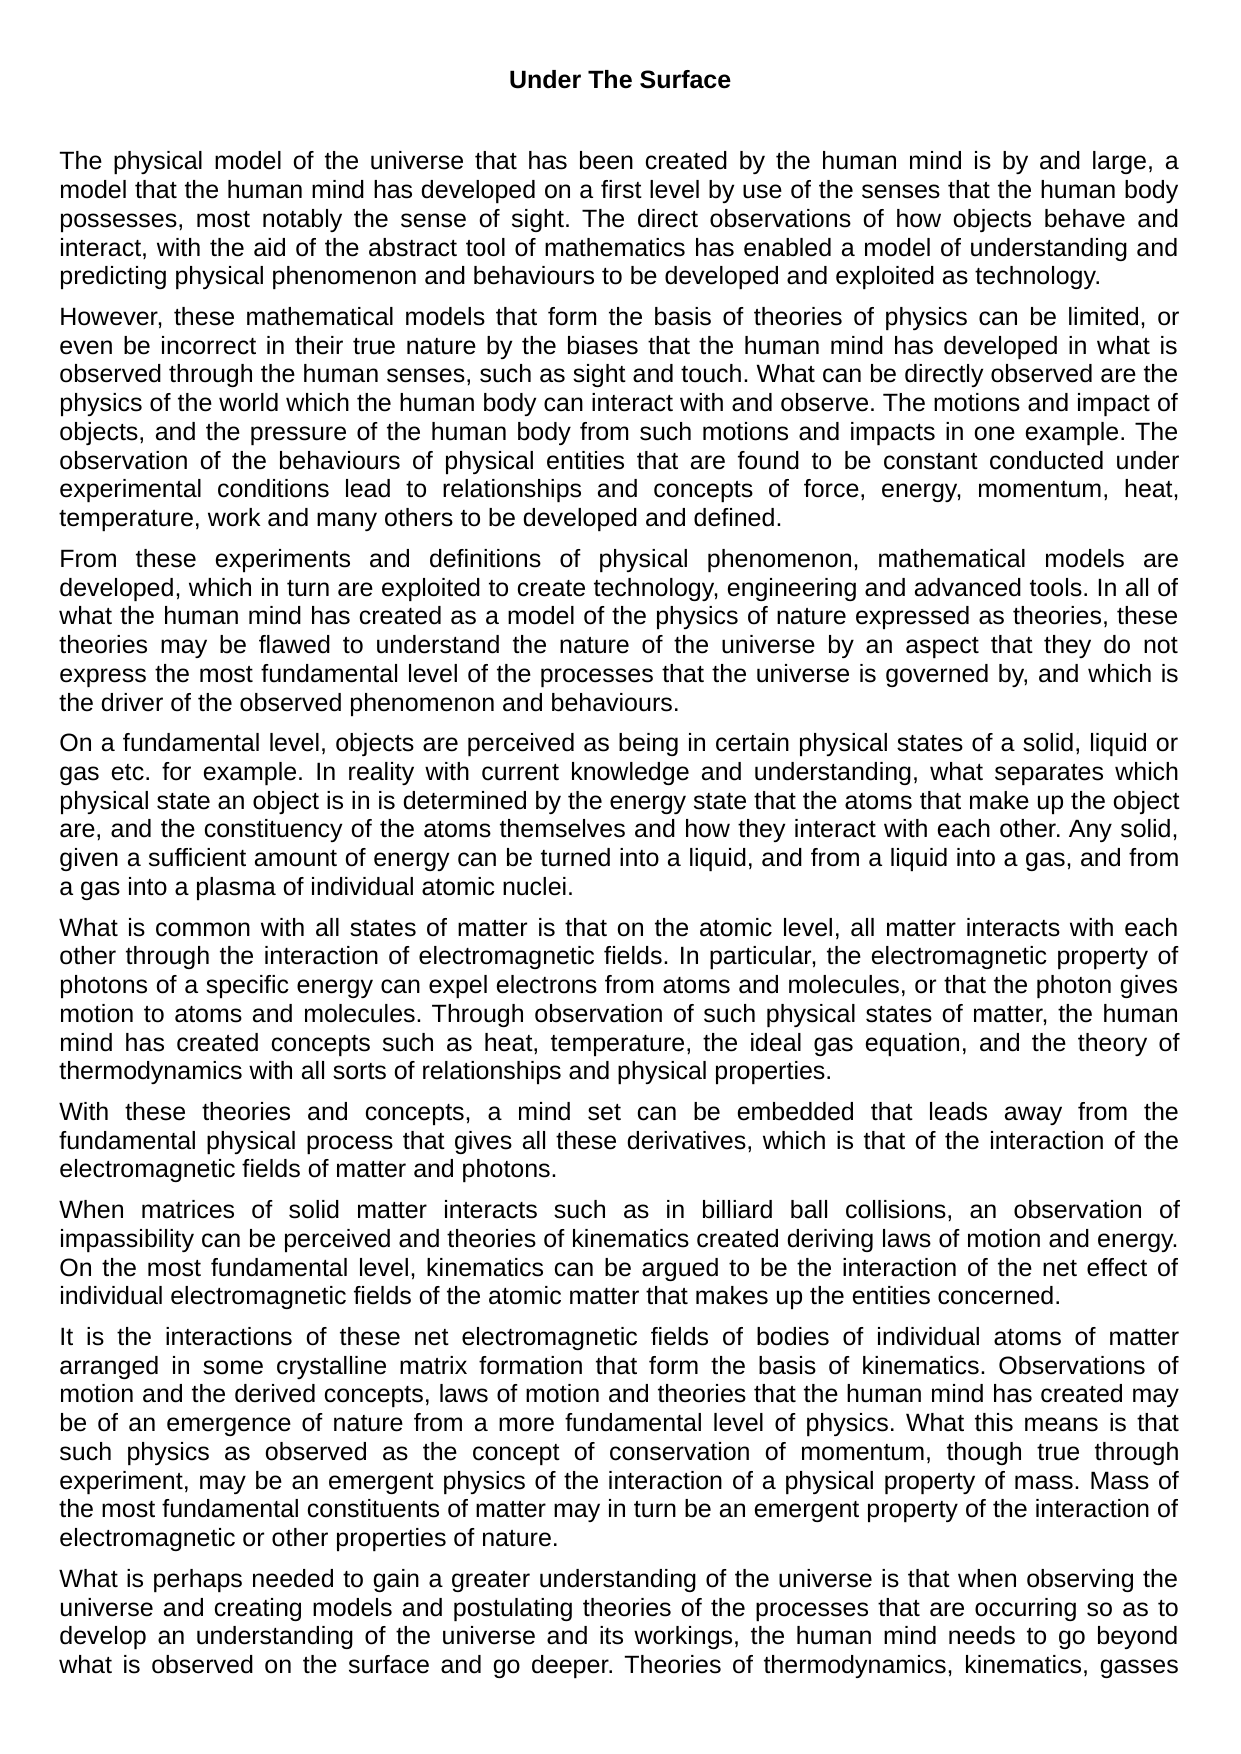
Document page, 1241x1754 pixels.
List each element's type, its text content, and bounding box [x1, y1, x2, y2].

text The physical model of the universe that has been created by the human mind is by and large, a model that the human mind has developed on a first level by use of the senses that the human body possesses, most notably the sense of sight. The direct observations of how objects behave and interact, with the aid of the abstract tool of mathematics has enabled a model of understanding and predicting physical phenomenon and behaviours to be developed and exploited as technology. [59, 146, 1181, 290]
text Under The Surface [59, 65, 1181, 94]
text However, these mathematical models that form the basis of theories of physics can be limited, or even be incorrect in their true nature by the biases that the human mind has developed in what is observed through the human senses, such as sight and touch. What can be directly observed are the physics of the world which the human body can interact with and observe. The motions and impact of objects, and the pressure of the human body from such motions and impacts in one example. The observation of the behaviours of physical entities that are found to be constant conducted under experimental conditions lead to relationships and concepts of force, energy, momentum, heat, temperature, work and many others to be developed and defined. [59, 302, 1181, 532]
text With these theories and concepts, a mind set can be embedded that leads away from the fundamental physical process that gives all these derivatives, which is that of the interaction of the electromagnetic fields of matter and photons. [59, 1097, 1181, 1183]
text On a fundamental level, objects are perceived as being in certain physical states of a solid, liquid or gas etc. for example. In reality with current knowledge and understanding, what separates which physical state an object is in is determined by the energy state that the atoms that make up the object are, and the constituency of the atoms themselves and how they interact with each other. Any solid, given a sufficient amount of energy can be turned into a liquid, and from a liquid into a gas, and from a gas into a plasma of individual atomic nuclei. [59, 728, 1181, 901]
text It is the interactions of these net electromagnetic fields of bodies of individual atoms of matter arranged in some crystalline matrix formation that form the basis of kinematics. Observations of motion and the derived concepts, laws of motion and theories that the human mind has created may be of an emergence of nature from a more fundamental level of physics. What this means is that such physics as observed as the concept of conservation of momentum, though true through experiment, may be an emergent physics of the interaction of a physical property of mass. Mass of the most fundamental constituents of matter may in turn be an emergent property of the interaction of electromagnetic or other properties of nature. [59, 1322, 1181, 1552]
text What is perhaps needed to gain a greater understanding of the universe is that when observing the universe and creating models and postulating theories of the processes that are occurring so as to develop an understanding of the universe and its workings, the human mind needs to go beyond what is observed on the surface and go deeper. Theories of thermodynamics, kinematics, gasses [59, 1564, 1181, 1679]
text When matrices of solid matter interacts such as in billiard ball collisions, an observation of impassibility can be perceived and theories of kinematics created deriving laws of motion and energy. On the most fundamental level, kinematics can be argued to be the interaction of the net effect of individual electromagnetic fields of the atomic matter that makes up the entities concerned. [59, 1195, 1181, 1310]
text From these experiments and definitions of physical phenomenon, mathematical models are developed, which in turn are exploited to create technology, engineering and advanced tools. In all of what the human mind has created as a model of the physics of nature expressed as theories, these theories may be flawed to understand the nature of the universe by an aspect that they do not express the most fundamental level of the processes that the universe is governed by, and which is the driver of the observed phenomenon and behaviours. [59, 544, 1181, 716]
text What is common with all states of matter is that on the atomic level, all matter interacts with each other through the interaction of electromagnetic fields. In particular, the electromagnetic property of photons of a specific energy can expel electrons from atoms and molecules, or that the photon gives motion to atoms and molecules. Through observation of such physical states of matter, the human mind has created concepts such as heat, temperature, the ideal gas equation, and the theory of thermodynamics with all sorts of relationships and physical properties. [59, 912, 1181, 1085]
